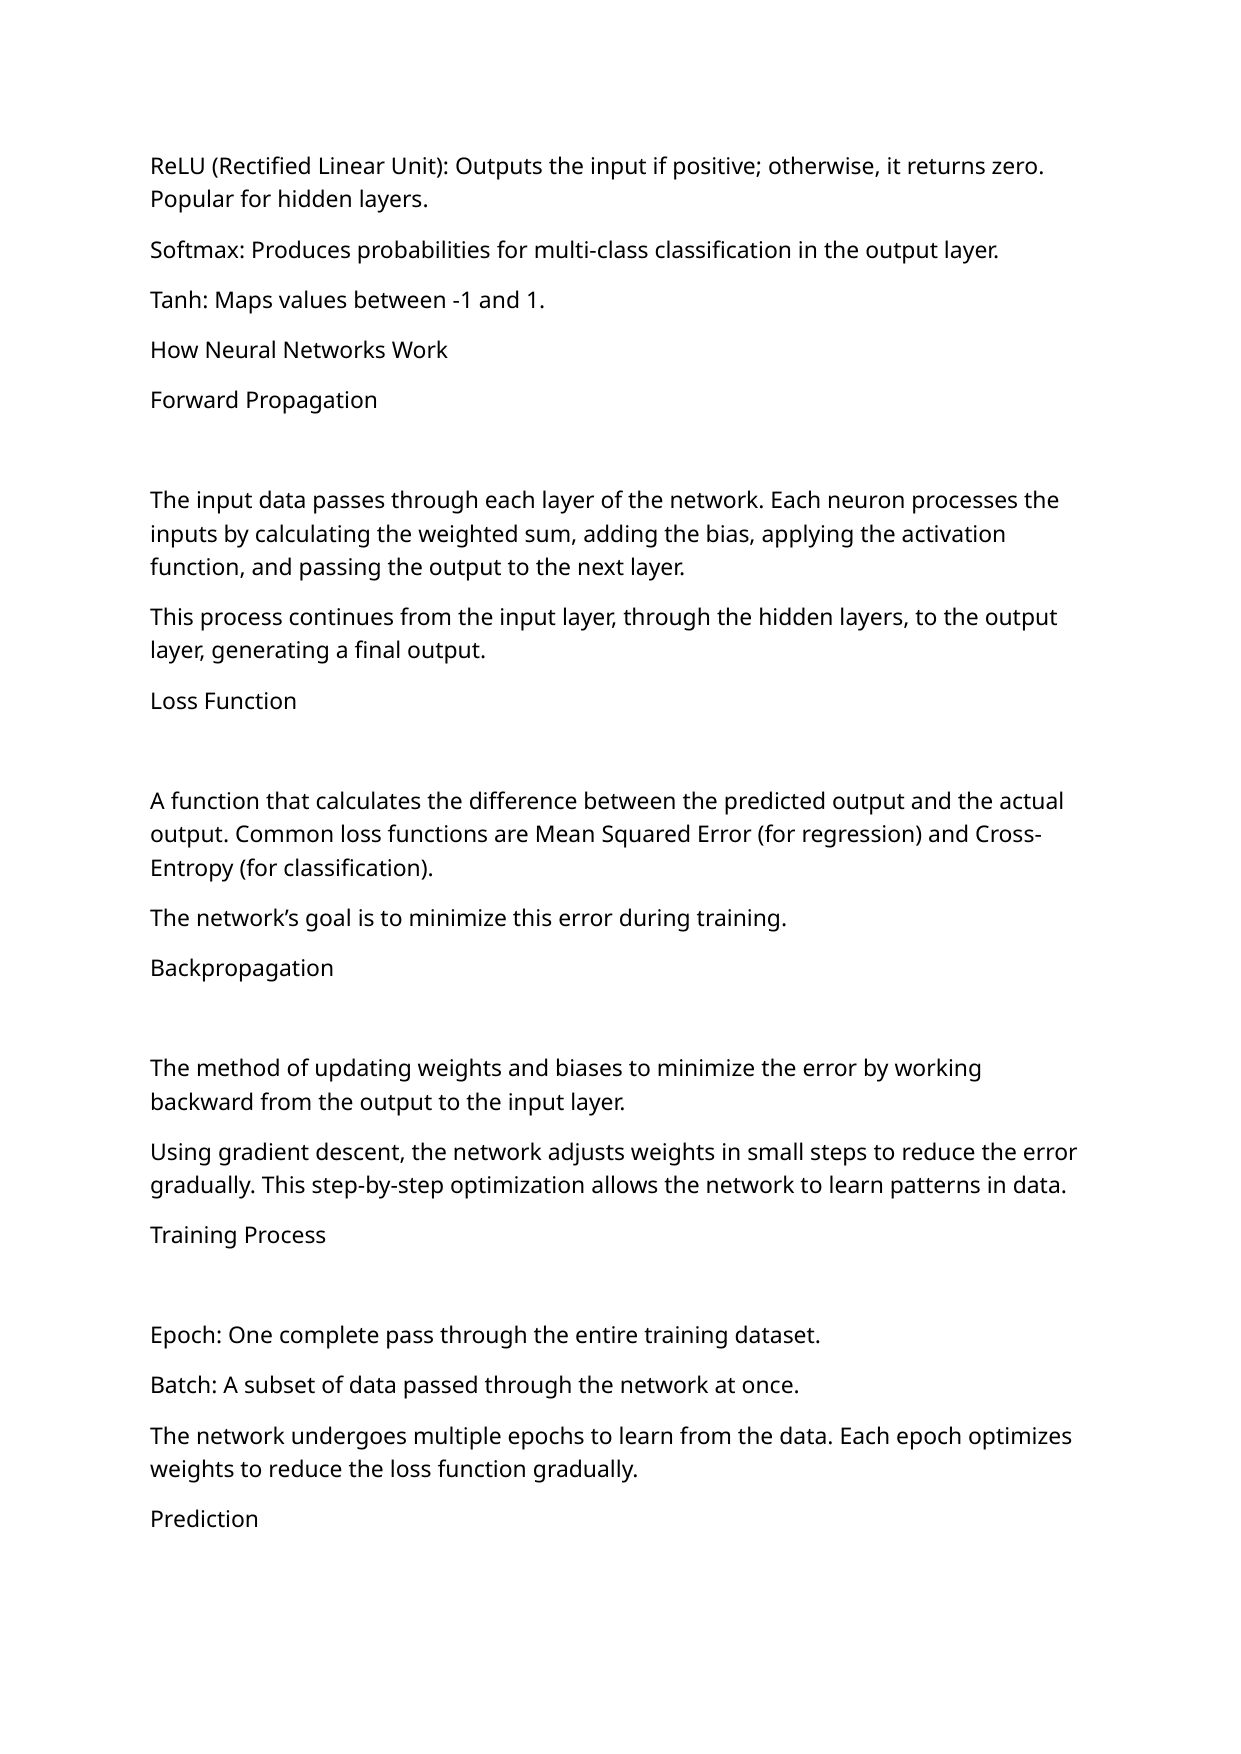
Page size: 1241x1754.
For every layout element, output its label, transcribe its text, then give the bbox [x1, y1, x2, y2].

text Epoch: One complete pass through the entire training dataset. [150, 1319, 1090, 1351]
text Batch: A subset of data passed through the network at once. [150, 1369, 1090, 1401]
text The network’s goal is to minimize this error during training. [150, 902, 1090, 933]
text This process continues from the input layer, through the hidden layers, to the output layer, generating a final output. [150, 601, 1090, 666]
text The network undergoes multiple epochs to learn from the data. Each epoch optimizes weights to reduce the loss function gradually. [150, 1419, 1090, 1484]
text Tanh: Maps values between -1 and 1. [150, 284, 1090, 315]
text Loss Function [150, 684, 1090, 716]
text Backpropagation [150, 952, 1090, 983]
text Prediction [150, 1503, 1090, 1534]
text How Neural Networks Work [150, 334, 1090, 365]
text The method of updating weights and biases to minimize the error by working backward from the output to the input layer. [150, 1052, 1090, 1117]
text Softmax: Produces probabilities for multi-class classification in the output layer. [150, 233, 1090, 265]
text Using gradient descent, the network adjusts weights in small steps to reduce the error gradually. This step-by-step optimization allows the network to learn patterns in data. [150, 1136, 1090, 1200]
text A function that calculates the difference between the predicted output and the actual output. Common loss functions are Mean Squared Error (for regression) and Cross-Entropy (for classification). [150, 785, 1090, 883]
text Training Process [150, 1219, 1090, 1250]
text ReLU (Rectified Linear Unit): Outputs the input if positive; otherwise, it returns zero. Popular for hidden layers. [150, 150, 1090, 215]
text Forward Propagation [150, 384, 1090, 415]
text The input data passes through each layer of the network. Each neuron processes the inputs by calculating the weighted sum, adding the bias, applying the activation function, and passing the output to the next layer. [150, 484, 1090, 582]
